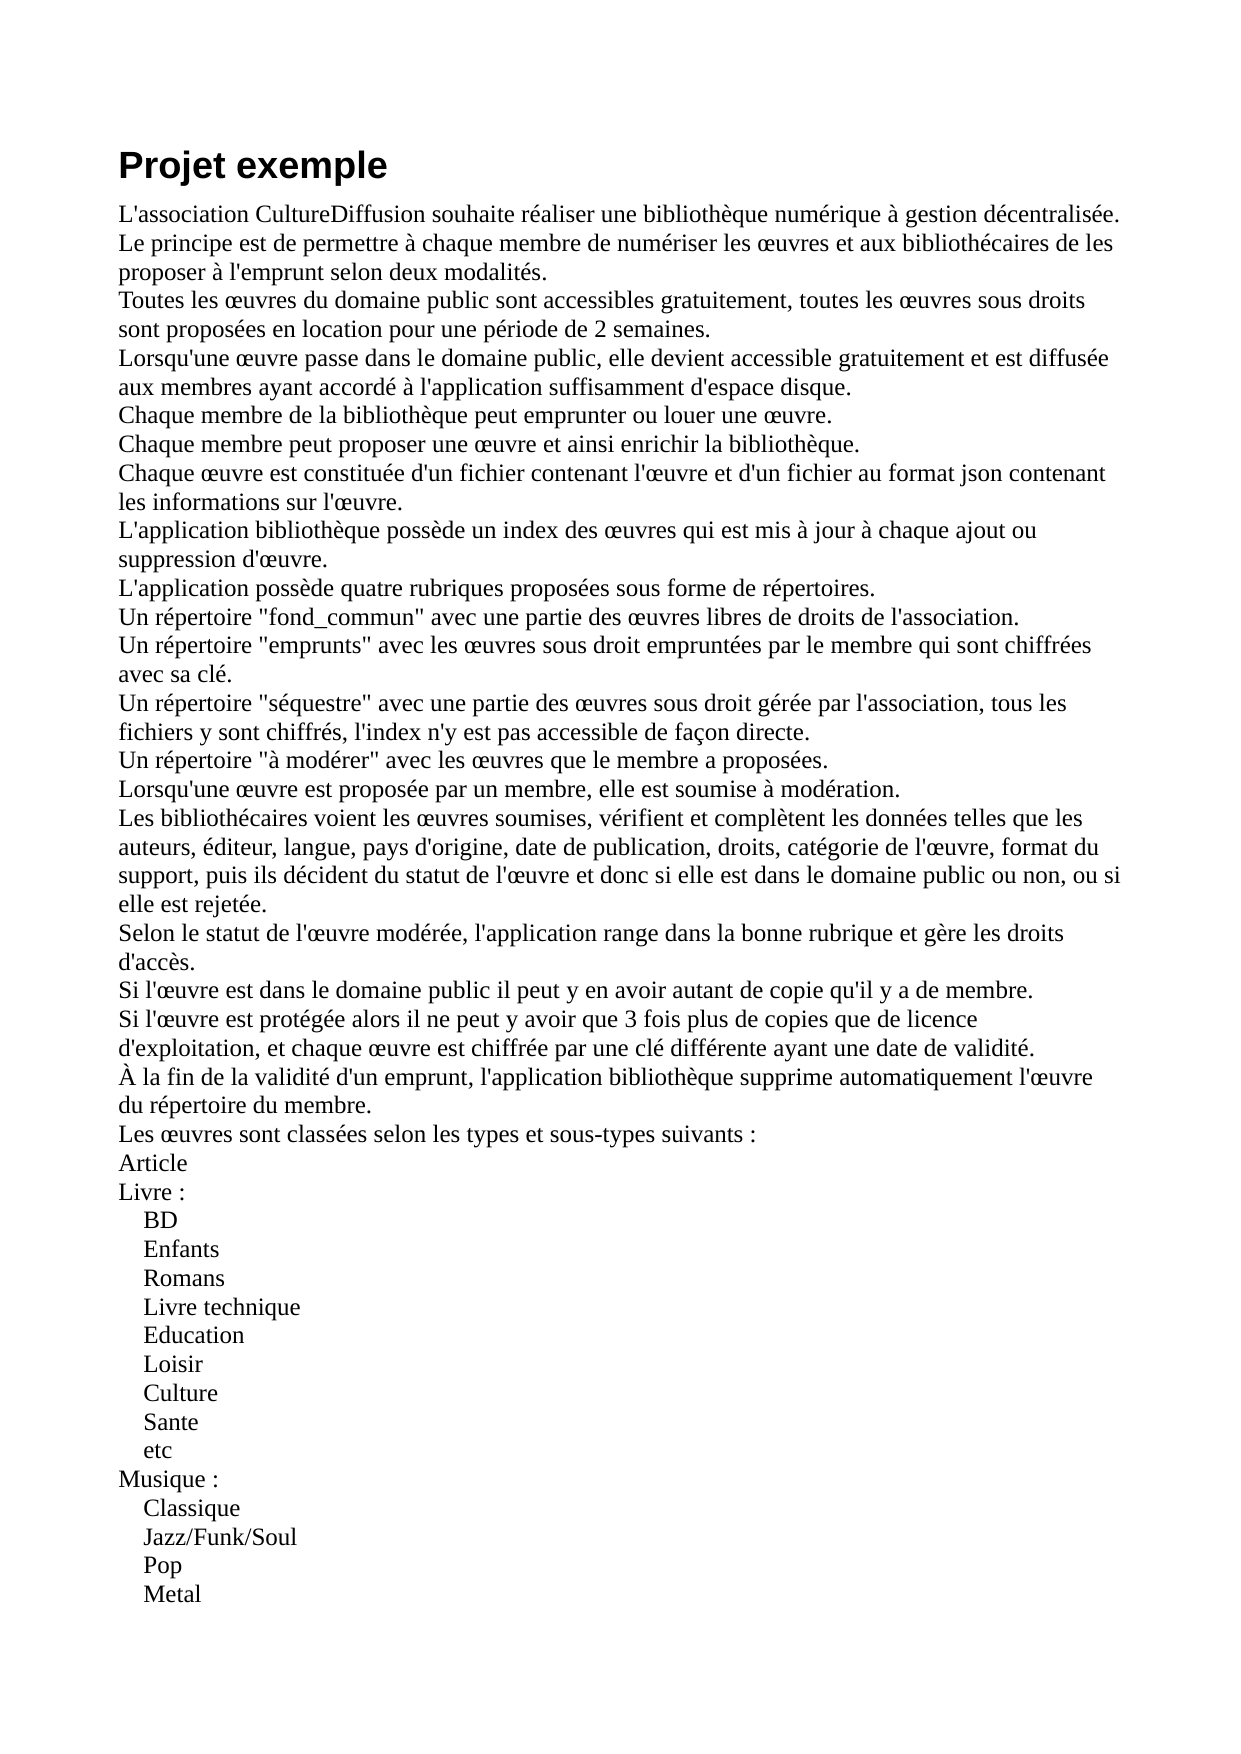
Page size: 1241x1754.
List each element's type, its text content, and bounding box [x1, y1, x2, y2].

text L'application bibliothèque possède un index des œuvres qui est mis à jour à chaque ajout ou suppression d'œuvre. [118, 516, 1122, 573]
text Le principe est de permettre à chaque membre de numériser les œuvres et aux bibliothécaires de les proposer à l'emprunt selon deux modalités. [118, 228, 1122, 286]
text etc [118, 1436, 1122, 1464]
text Enfants [118, 1234, 1122, 1263]
text Livre : [118, 1177, 1122, 1206]
text Les œuvres sont classées selon les types et sous-types suivants : [118, 1119, 1122, 1148]
text Un répertoire "emprunts" avec les œuvres sous droit empruntées par le membre qui sont chiffrées avec sa clé. [118, 631, 1122, 688]
text Lorsqu'une œuvre est proposée par un membre, elle est soumise à modération. [118, 774, 1122, 803]
text Lorsqu'une œuvre passe dans le domaine public, elle devient accessible gratuitement et est diffusée aux membres ayant accordé à l'application suffisamment d'espace disque. [118, 343, 1122, 401]
text Un répertoire "à modérer" avec les œuvres que le membre a proposées. [118, 746, 1122, 774]
text Un répertoire "séquestre" avec une partie des œuvres sous droit gérée par l'association, tous les fichiers y sont chiffrés, l'index n'y est pas accessible de façon directe. [118, 688, 1122, 746]
text Selon le statut de l'œuvre modérée, l'application range dans la bonne rubrique et gère les droits d'accès. [118, 918, 1122, 976]
text Chaque œuvre est constituée d'un fichier contenant l'œuvre et d'un fichier au format json contenant les informations sur l'œuvre. [118, 458, 1122, 516]
text Les bibliothécaires voient les œuvres soumises, vérifient et complètent les données telles que les auteurs, éditeur, langue, pays d'origine, date de publication, droits, catégorie de l'œuvre, format du support, puis ils décident du statut de l'œuvre et donc si elle est dans le domaine public ou non, ou si elle est rejetée. [118, 803, 1122, 918]
text Musique : [118, 1464, 1122, 1493]
subtitle Projet exemple [118, 143, 1122, 187]
text Livre technique [118, 1292, 1122, 1321]
text L'association CultureDiffusion souhaite réaliser une bibliothèque numérique à gestion décentralisée. [118, 199, 1122, 228]
text Metal [118, 1579, 1122, 1608]
text Culture [118, 1378, 1122, 1407]
text Chaque membre de la bibliothèque peut emprunter ou louer une œuvre. [118, 401, 1122, 429]
text BD [118, 1206, 1122, 1234]
text Education [118, 1321, 1122, 1349]
text Romans [118, 1263, 1122, 1292]
text Sante [118, 1407, 1122, 1436]
text Classique [118, 1493, 1122, 1522]
text Article [118, 1148, 1122, 1177]
text Chaque membre peut proposer une œuvre et ainsi enrichir la bibliothèque. [118, 429, 1122, 458]
text À la fin de la validité d'un emprunt, l'application bibliothèque supprime automatiquement l'œuvre du répertoire du membre. [118, 1062, 1122, 1119]
text Si l'œuvre est protégée alors il ne peut y avoir que 3 fois plus de copies que de licence d'exploitation, et chaque œuvre est chiffrée par une clé différente ayant une date de validité. [118, 1004, 1122, 1062]
text Pop [118, 1551, 1122, 1579]
text Loisir [118, 1349, 1122, 1378]
text Si l'œuvre est dans le domaine public il peut y en avoir autant de copie qu'il y a de membre. [118, 976, 1122, 1004]
text L'application possède quatre rubriques proposées sous forme de répertoires. [118, 573, 1122, 602]
text Un répertoire "fond_commun" avec une partie des œuvres libres de droits de l'association. [118, 602, 1122, 631]
text Toutes les œuvres du domaine public sont accessibles gratuitement, toutes les œuvres sous droits sont proposées en location pour une période de 2 semaines. [118, 286, 1122, 343]
text Jazz/Funk/Soul [118, 1522, 1122, 1551]
